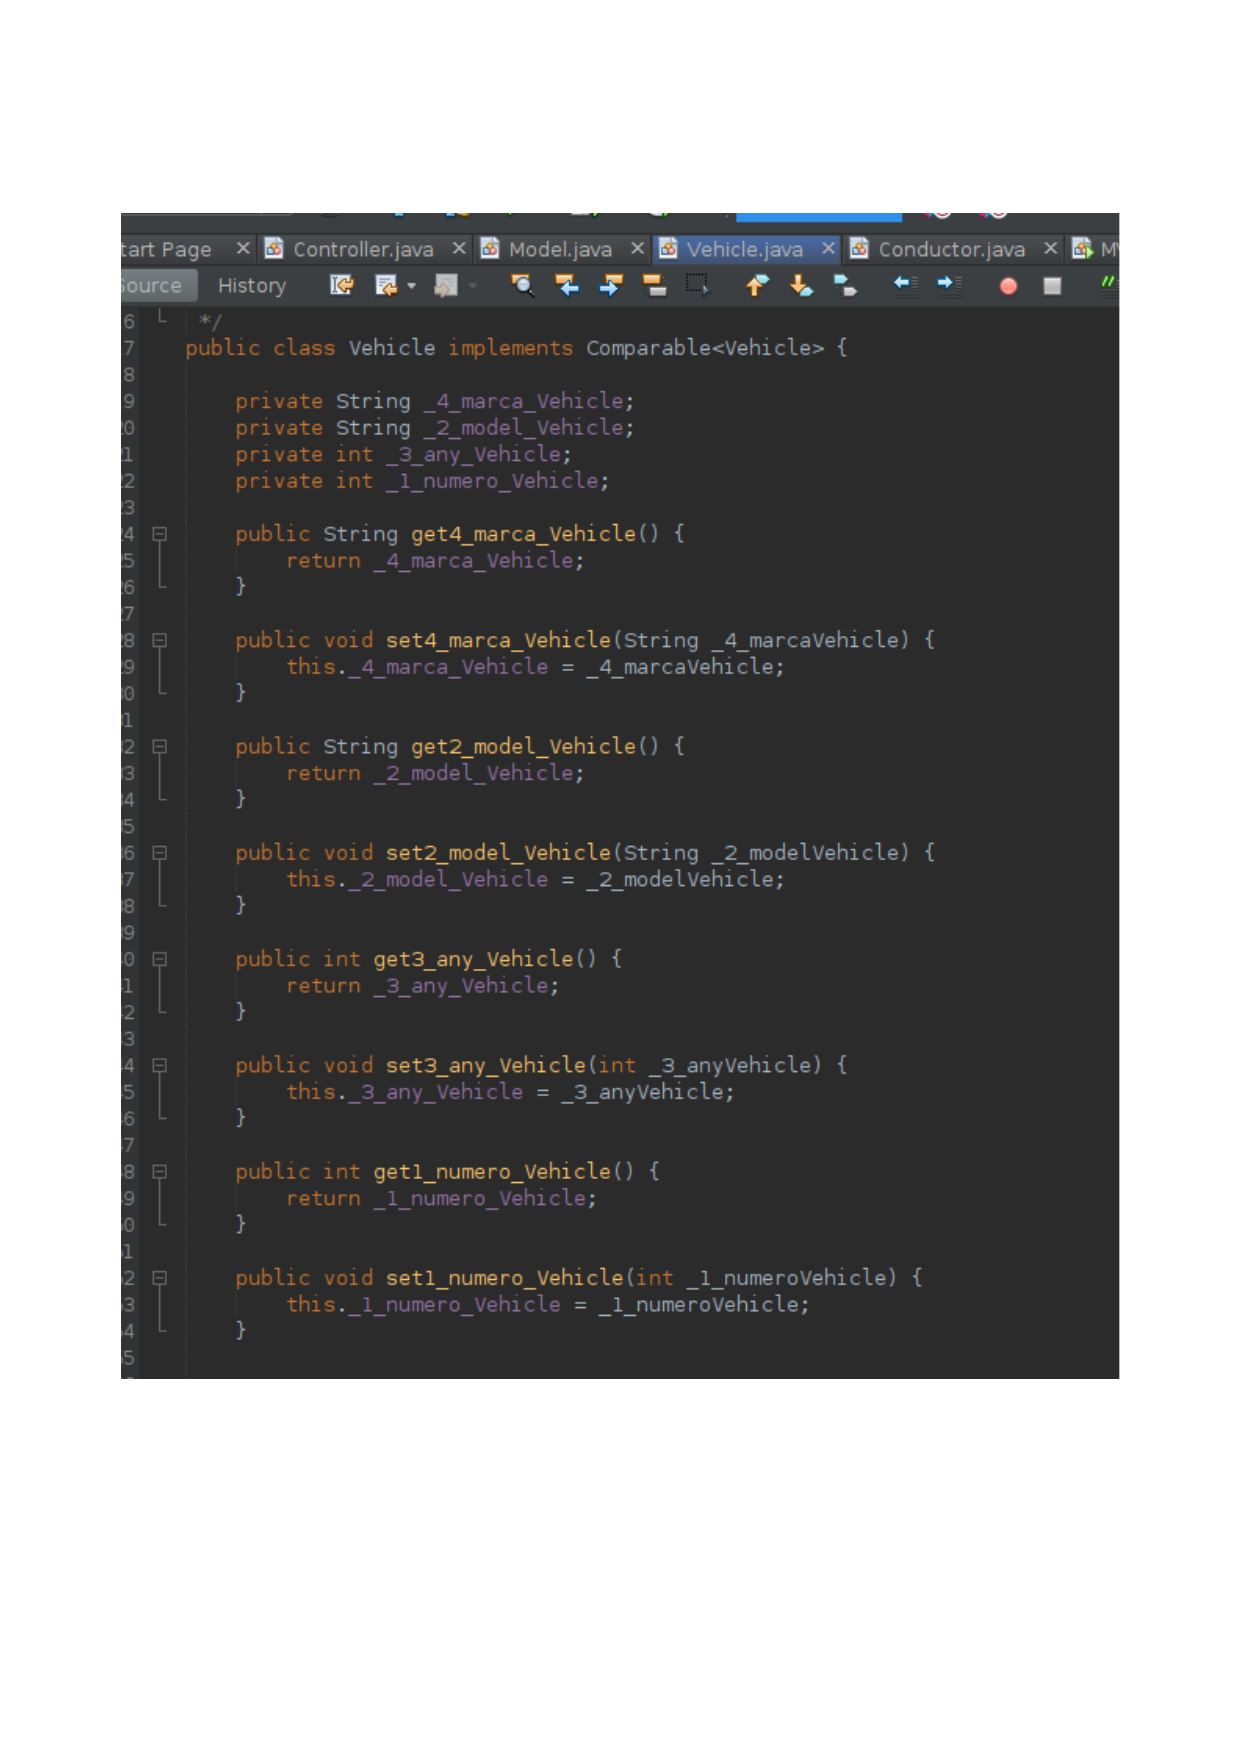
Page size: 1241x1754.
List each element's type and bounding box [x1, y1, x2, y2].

picture [121, 213, 1120, 1379]
